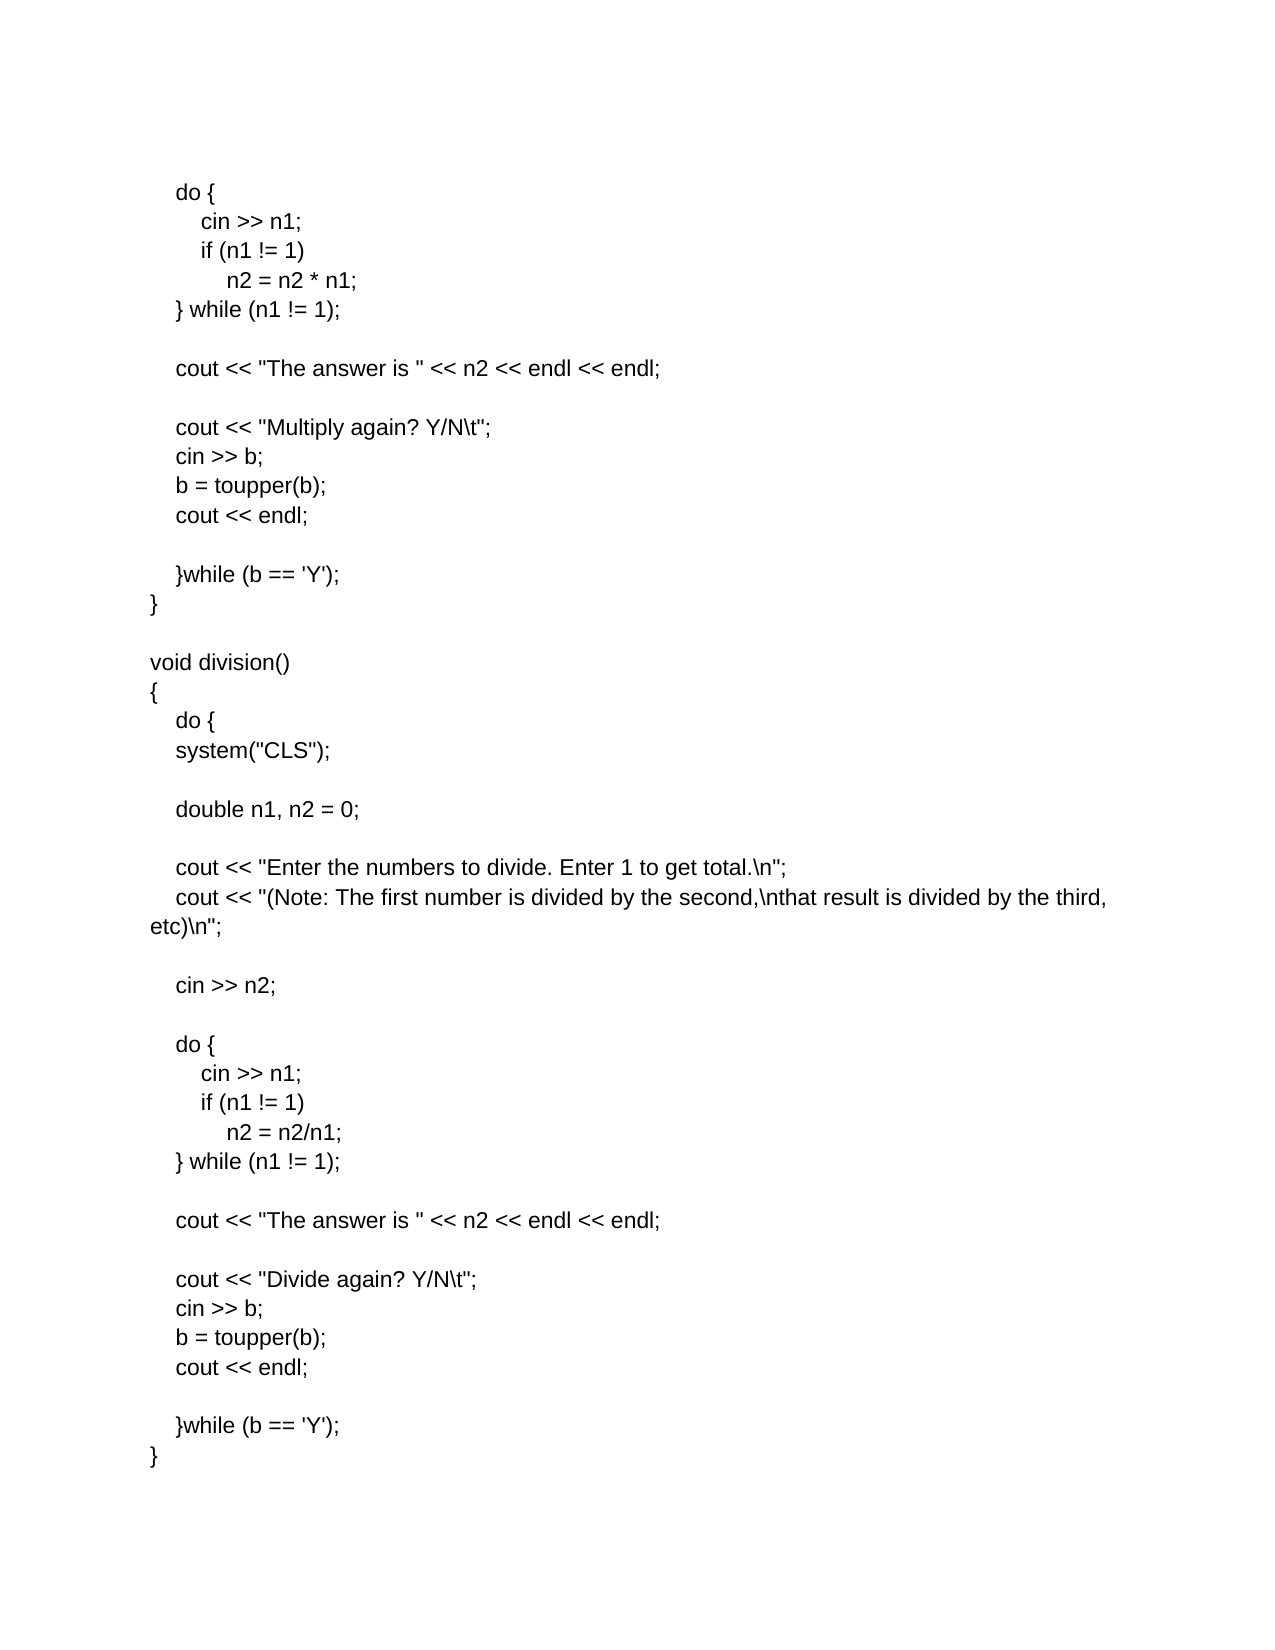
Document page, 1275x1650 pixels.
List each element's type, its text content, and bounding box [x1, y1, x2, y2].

text cout << "The answer is " << n2 << endl << endl; [150, 356, 1125, 381]
text n2 = n2/n1; [150, 1119, 1125, 1145]
text }while (b == 'Y'); [150, 1413, 1125, 1439]
text } while (n1 != 1); [150, 1149, 1125, 1174]
text if (n1 != 1) [150, 238, 1125, 264]
text do { [150, 179, 1125, 205]
text do { [150, 708, 1125, 734]
text b = toupper(b); [150, 473, 1125, 499]
text cout << "(Note: The first number is divided by the second,\nthat result is divided by the third, etc)\n"; [150, 884, 1125, 939]
text cin >> n2; [150, 972, 1125, 998]
text do { [150, 1031, 1125, 1057]
text system("CLS"); [150, 737, 1125, 763]
text } [150, 1442, 1125, 1468]
text cin >> b; [150, 444, 1125, 469]
text cin >> b; [150, 1296, 1125, 1321]
text cout << "Divide again? Y/N\t"; [150, 1266, 1125, 1292]
text }while (b == 'Y'); [150, 561, 1125, 587]
text cin >> n1; [150, 209, 1125, 234]
text cout << "Multiply again? Y/N\t"; [150, 414, 1125, 440]
text void division() [150, 649, 1125, 675]
text cout << "The answer is " << n2 << endl << endl; [150, 1207, 1125, 1233]
text } [150, 591, 1125, 616]
text cout << endl; [150, 1354, 1125, 1380]
text cout << "Enter the numbers to divide. Enter 1 to get total.\n"; [150, 855, 1125, 881]
text if (n1 != 1) [150, 1090, 1125, 1116]
text cout << endl; [150, 502, 1125, 528]
text b = toupper(b); [150, 1325, 1125, 1351]
text double n1, n2 = 0; [150, 796, 1125, 822]
text } while (n1 != 1); [150, 297, 1125, 322]
text { [150, 679, 1125, 704]
text cin >> n1; [150, 1061, 1125, 1086]
text n2 = n2 * n1; [150, 267, 1125, 293]
